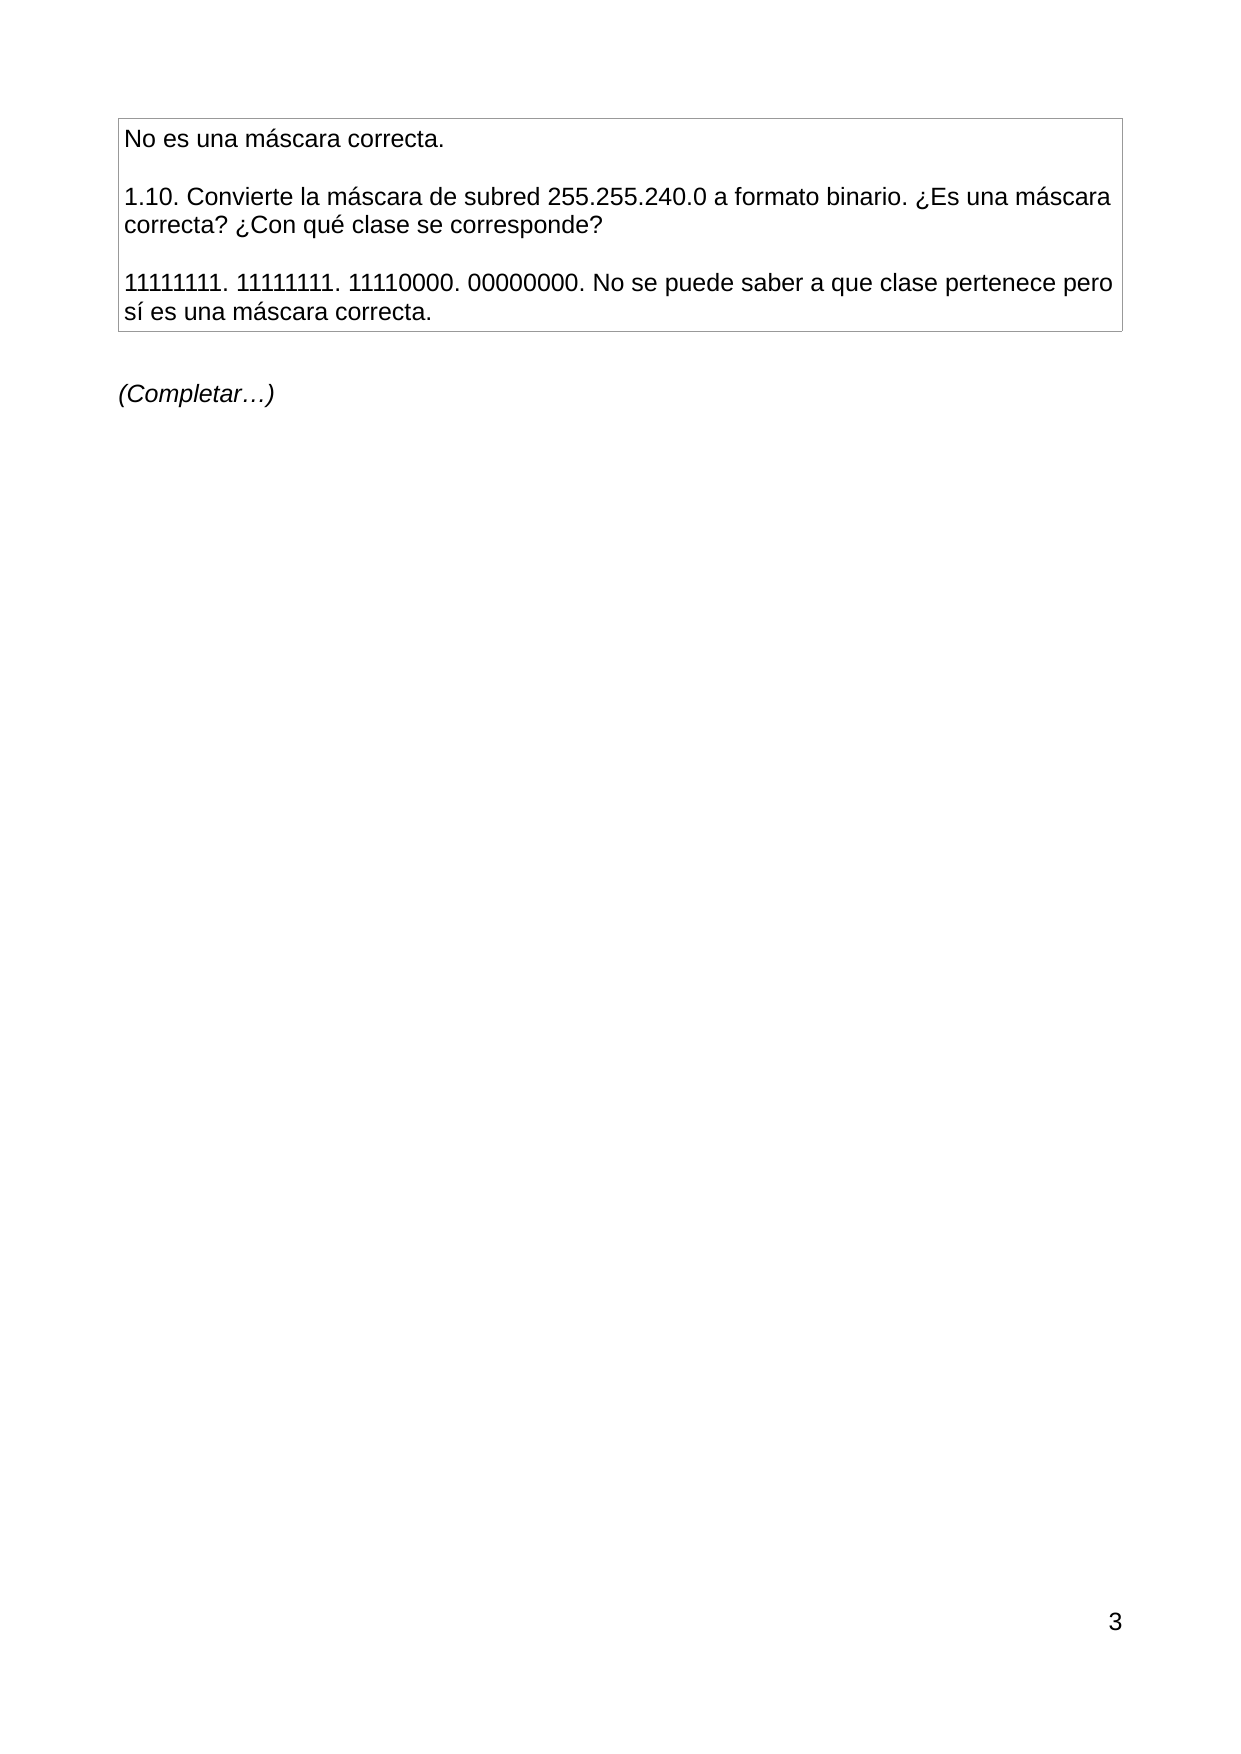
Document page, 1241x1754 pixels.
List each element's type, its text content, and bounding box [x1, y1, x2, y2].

text (Completar…) [118, 379, 1122, 408]
table_cell No es una máscara correcta. 1.10. Convierte la máscara de subred 255.255.240.0 a formato binario. ¿Es una máscara correcta? ¿Con qué clase se corresponde? 11111111. 11111111. 11110000. 00000000. No se puede saber a que clase pertenece pero sí es una máscara correcta. [119, 119, 1122, 331]
